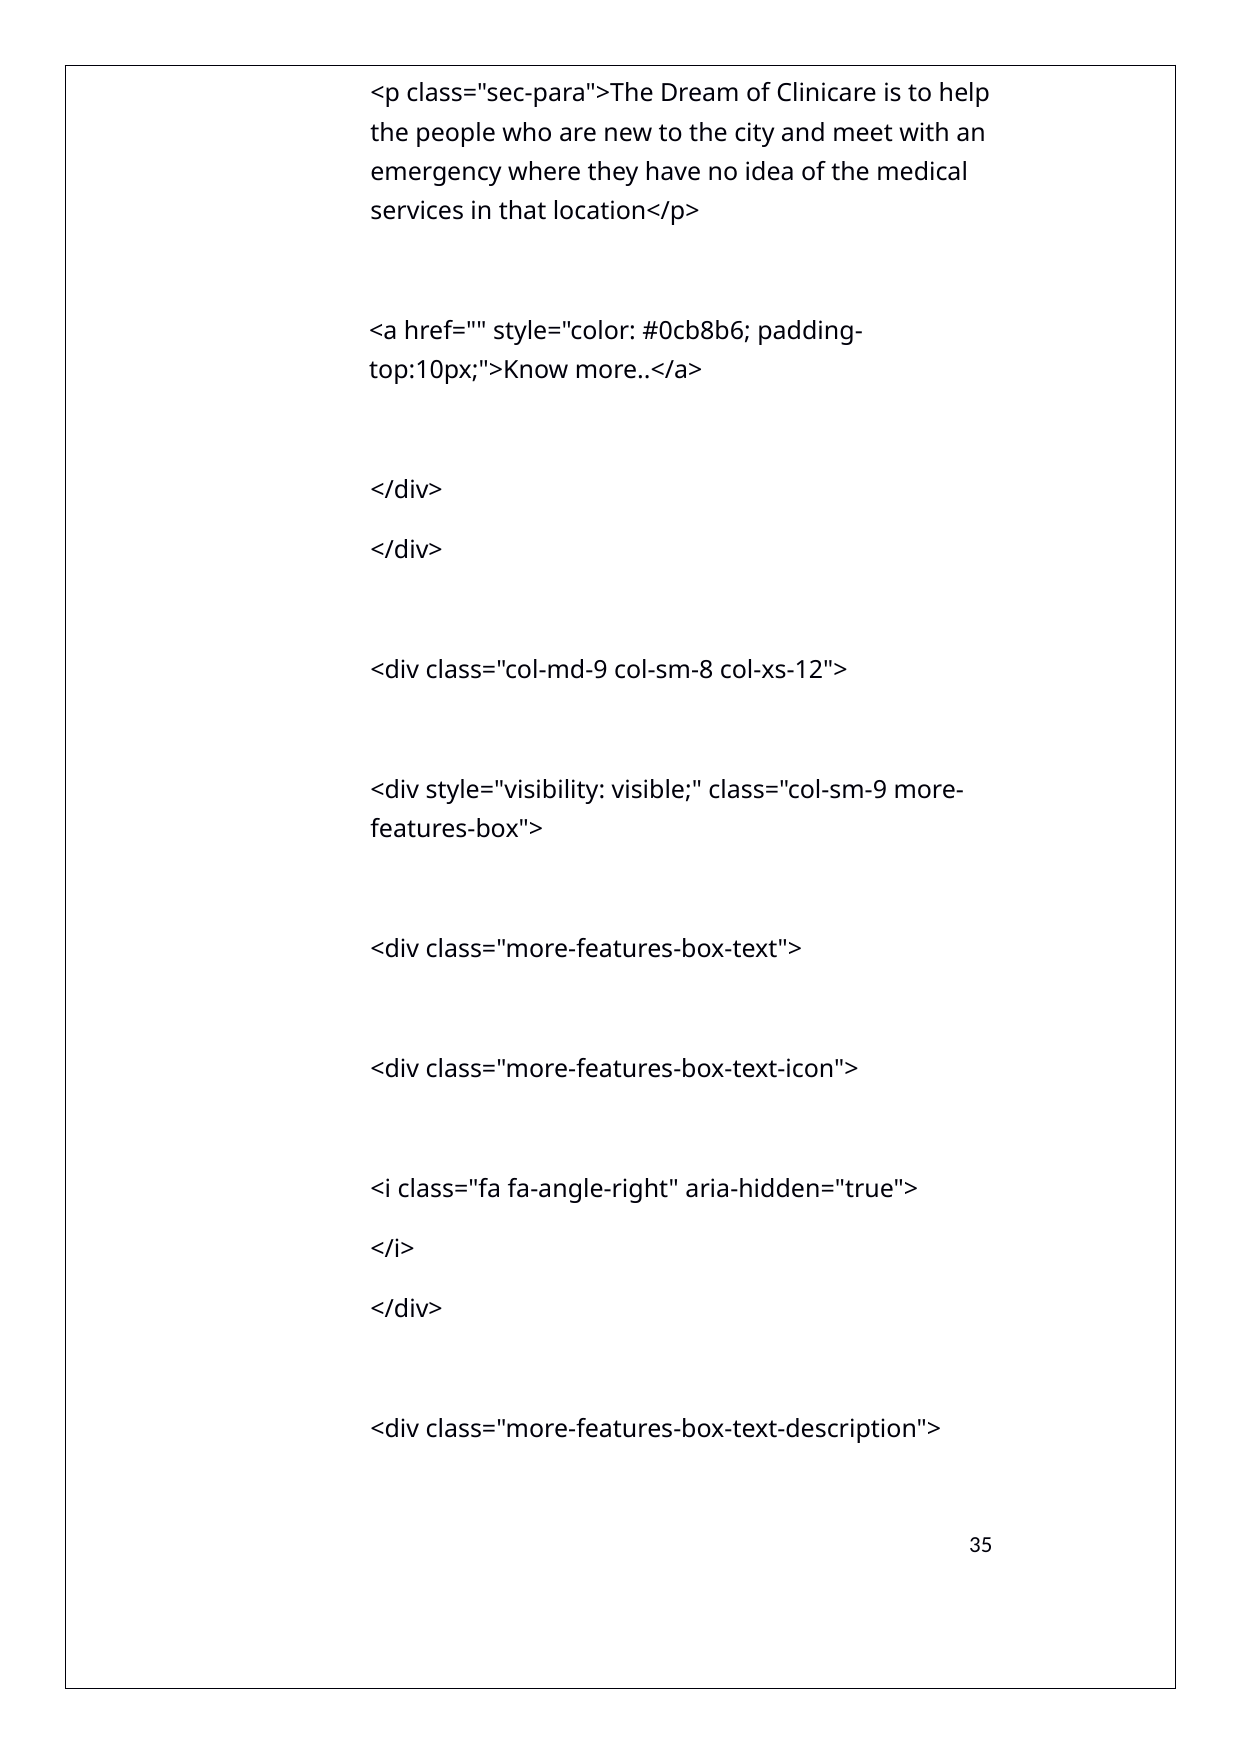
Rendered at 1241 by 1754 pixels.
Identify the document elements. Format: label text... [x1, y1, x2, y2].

list <div class="col-md-9 col-sm-8 col-xs-12"> [370, 652, 992, 686]
list <div class="more-features-box-text"> [370, 931, 992, 965]
list <div class="more-features-box-text-icon"> [370, 1051, 992, 1085]
list <a href="" style="color: #0cb8b6; padding- top:10px;">Know more..</a> [295, 312, 992, 386]
list </i> [370, 1231, 992, 1265]
list <div style="visibility: visible;" class="col-sm-9 more-features-box"> [370, 772, 992, 845]
list </div> [370, 1291, 992, 1325]
list <i class="fa fa-angle-right" aria-hidden="true"> [370, 1171, 992, 1205]
list </div> [370, 532, 992, 566]
list <div class="more-features-box-text-description"> [370, 1411, 992, 1445]
list </div> [370, 472, 992, 506]
list <p class="sec-para">The Dream of Clinicare is to help the people who are new to the city and meet with an emergency where they have no idea of the medical services in that location</p> [370, 75, 992, 227]
